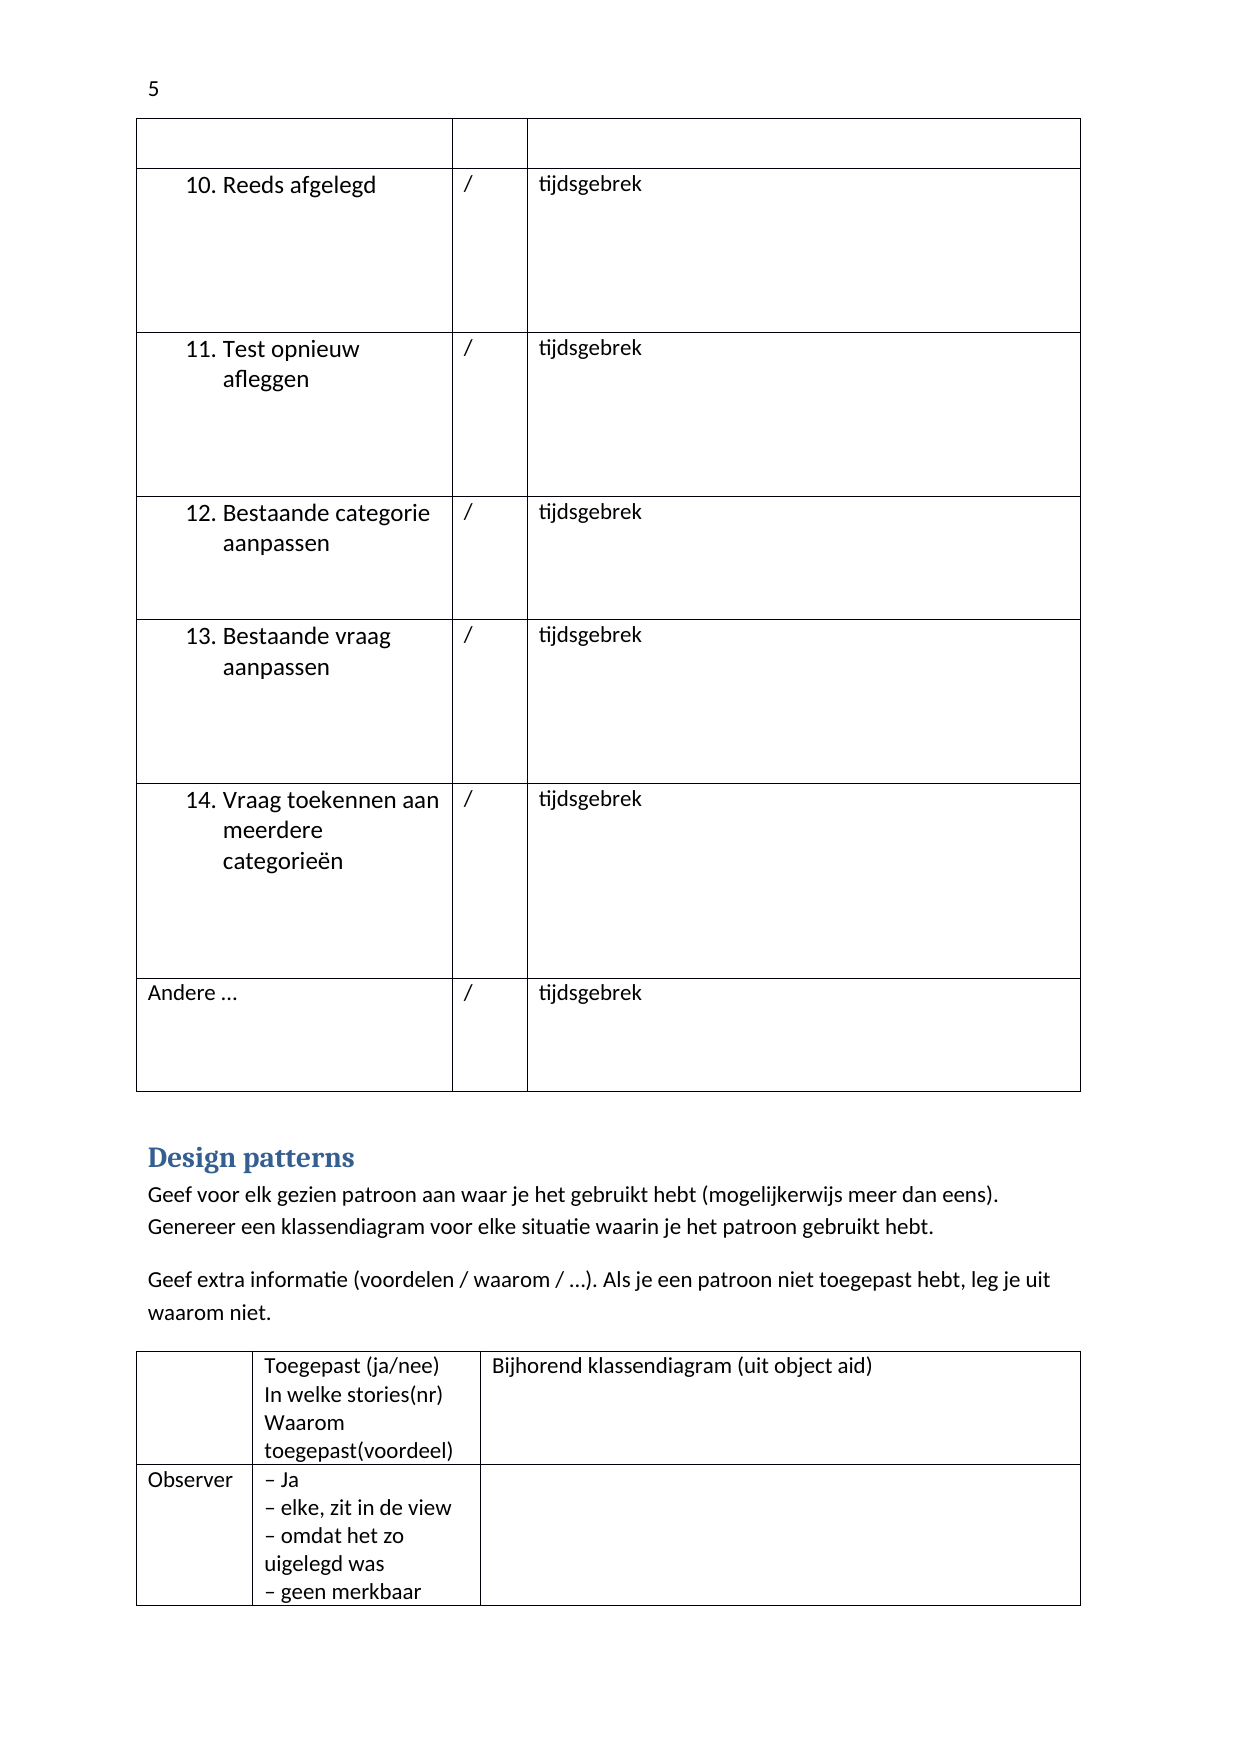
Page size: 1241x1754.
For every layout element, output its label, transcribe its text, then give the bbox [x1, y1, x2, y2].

text Geef voor elk gezien patroon aan waar je het gebruikt hebt (mogelijkerwijs meer dan eens). Genereer een klassendiagram voor elke situatie waarin je het patroon gebruikt hebt. [148, 1180, 1093, 1240]
table_cell Observer [137, 1465, 252, 1605]
table_cell [137, 119, 452, 168]
table_cell / [453, 333, 527, 496]
table_cell tijdsgebrek [528, 169, 1080, 332]
table_cell Reeds afgelegd [137, 169, 452, 332]
table_cell Andere … [137, 979, 452, 1091]
table_cell [453, 119, 527, 168]
table_cell [528, 119, 1080, 168]
table_cell / [453, 979, 527, 1091]
table_cell / [453, 620, 527, 783]
table_header [137, 1352, 252, 1464]
table_cell – Ja – elke, zit in de view – omdat het zo uigelegd was – geen merkbaar [253, 1465, 480, 1605]
table_cell / [453, 497, 527, 619]
table_cell / [453, 784, 527, 977]
table_cell tijdsgebrek [528, 497, 1080, 619]
table_cell Test opnieuw afleggen [137, 333, 452, 496]
table_cell tijdsgebrek [528, 784, 1080, 977]
subtitle Design patterns [148, 1142, 1093, 1175]
table_header Bijhorend klassendiagram (uit object aid) [481, 1352, 1080, 1464]
table_cell tijdsgebrek [528, 333, 1080, 496]
table_cell Vraag toekennen aan meerdere categorieën [137, 784, 452, 977]
table_cell tijdsgebrek [528, 620, 1080, 783]
table_cell tijdsgebrek [528, 979, 1080, 1091]
table_cell [481, 1465, 1080, 1605]
text Geef extra informatie (voordelen / waarom / …). Als je een patroon niet toegepast hebt, leg je uit waarom niet. [148, 1265, 1093, 1326]
table_cell Bestaande vraag aanpassen [137, 620, 452, 783]
table_header Toegepast (ja/nee) In welke stories(nr) Waarom toegepast(voordeel) [253, 1352, 480, 1464]
table_cell / [453, 169, 527, 332]
table_cell Bestaande categorie aanpassen [137, 497, 452, 619]
